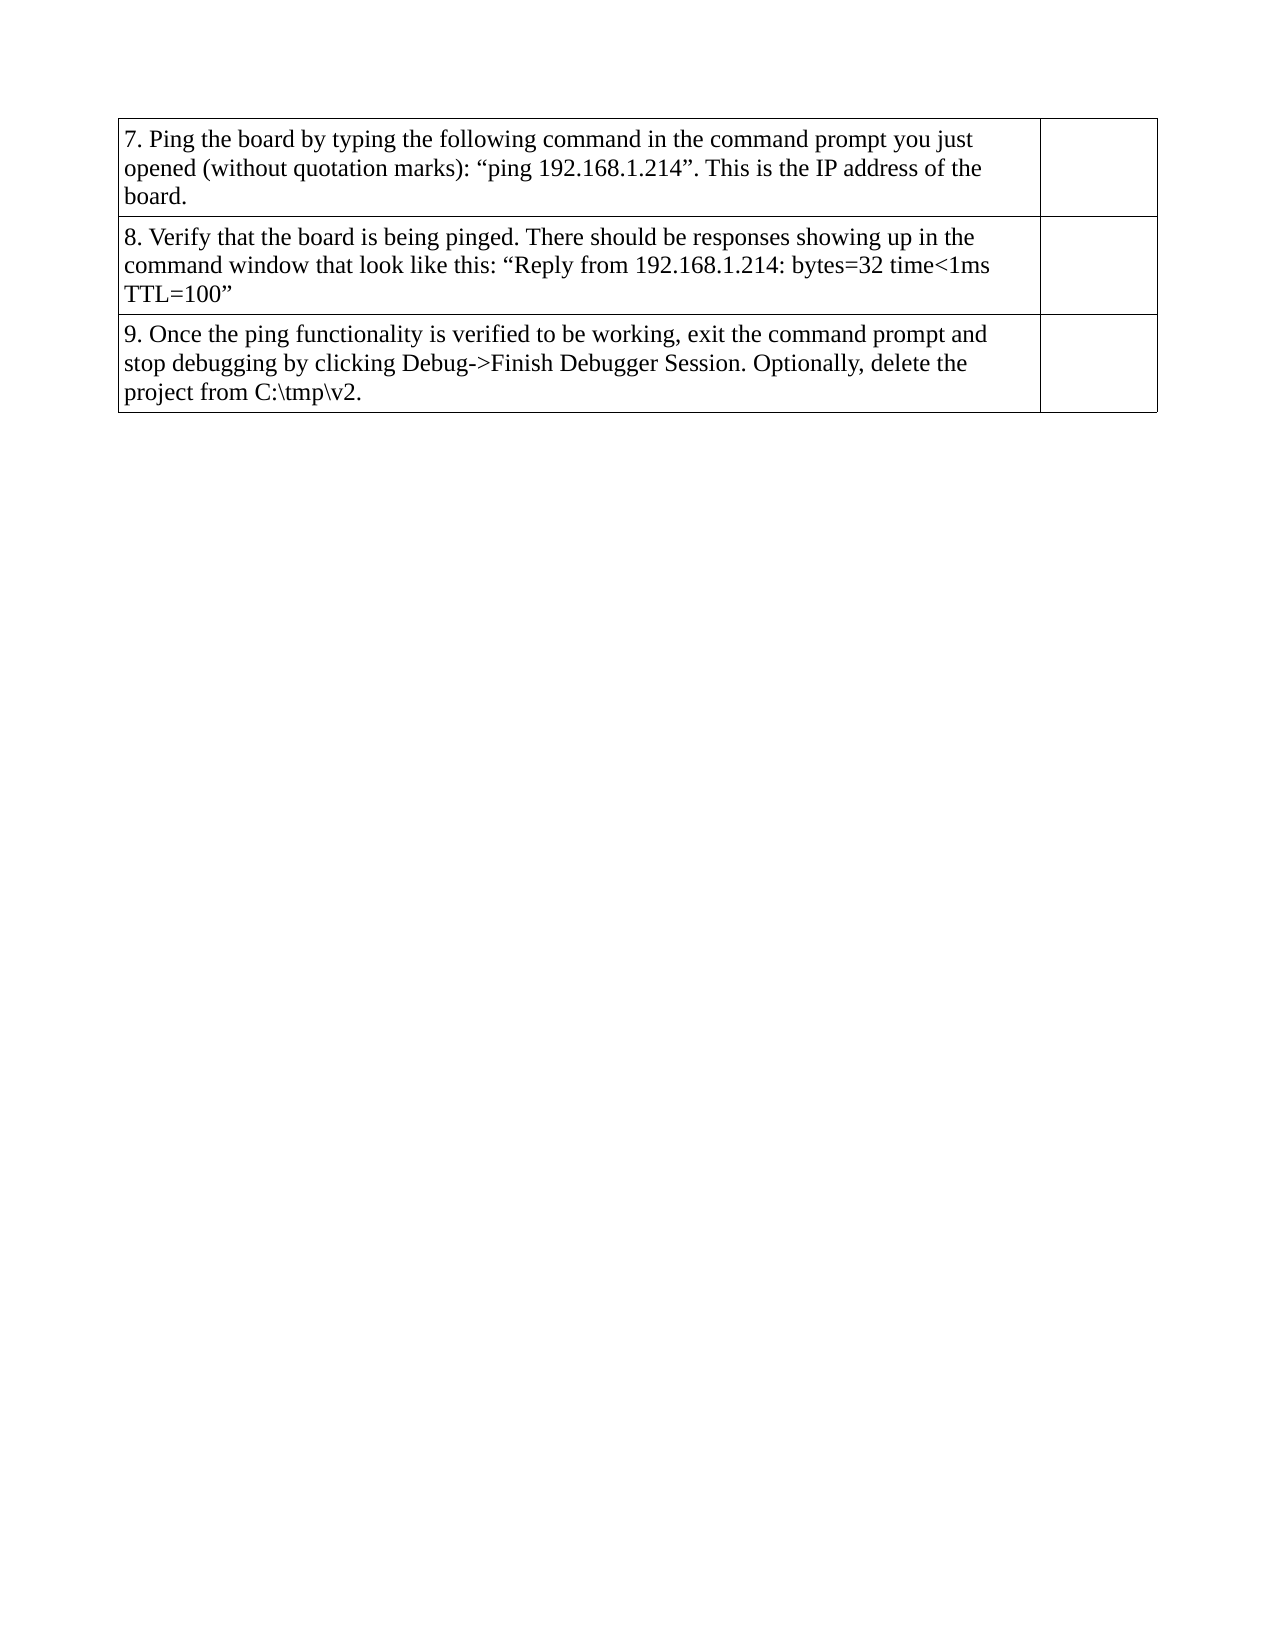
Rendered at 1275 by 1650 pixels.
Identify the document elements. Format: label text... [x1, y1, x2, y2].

table_cell 7. Ping the board by typing the following command in the command prompt you just opened (without quotation marks): “ping 192.168.1.214”. This is the IP address of the board. [119, 119, 1040, 216]
table_cell 9. Once the ping functionality is verified to be working, exit the command prompt and stop debugging by clicking Debug->Finish Debugger Session. Optionally, delete the project from C:\tmp\v2. [119, 315, 1040, 412]
table_cell [1041, 119, 1157, 216]
table_cell 8. Verify that the board is being pinged. There should be responses showing up in the command window that look like this: “Reply from 192.168.1.214: bytes=32 time<1ms TTL=100” [119, 217, 1040, 314]
table_cell [1041, 315, 1157, 412]
table_cell [1041, 217, 1157, 314]
